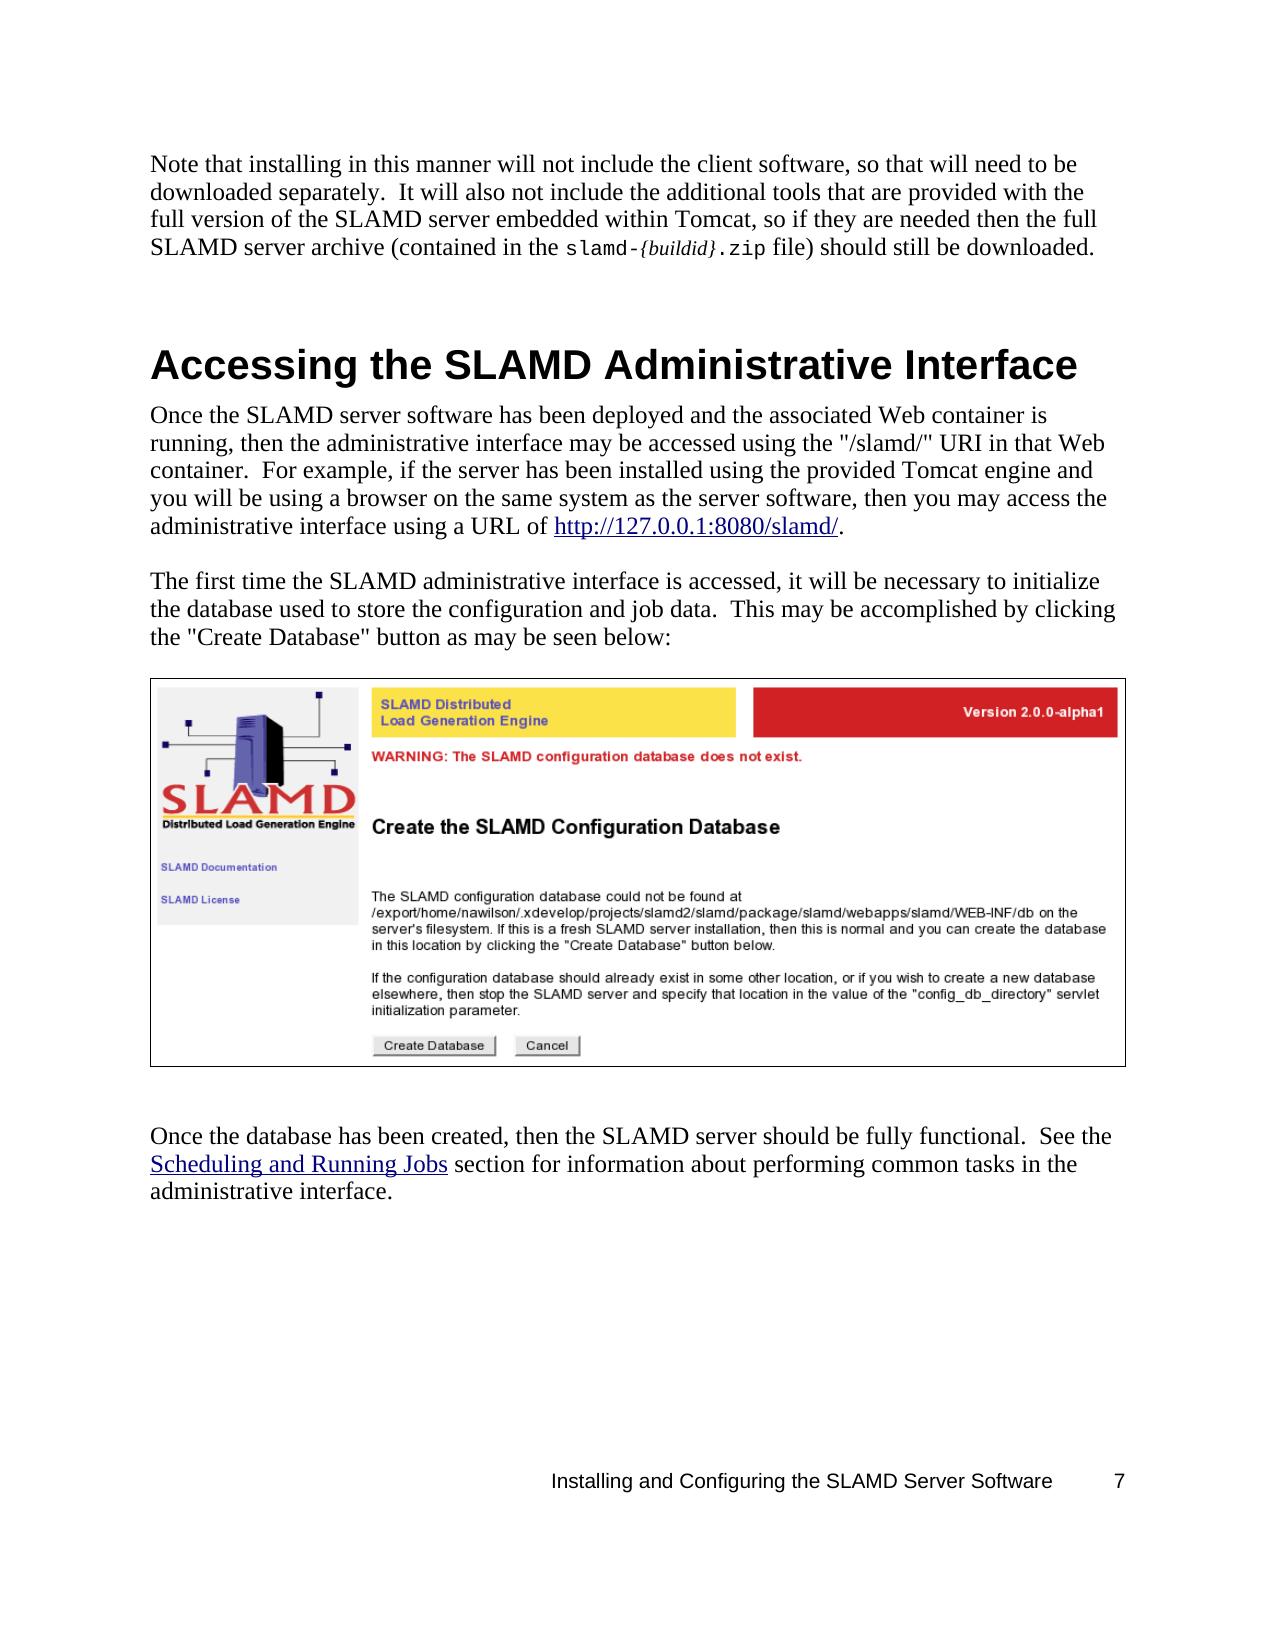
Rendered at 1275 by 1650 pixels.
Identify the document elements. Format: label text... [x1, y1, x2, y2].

subtitle Accessing the SLAMD Administrative Interface [150, 342, 1125, 389]
text Note that installing in this manner will not include the client software, so that will need to be downloaded separately. It will also not include the additional tools that are provided with the full version of the SLAMD server embedded within Tomcat, so if they are needed then the full SLAMD server archive (contained in the slamd-{buildid}.zip file) should still be downloaded. [150, 150, 1125, 262]
text Once the SLAMD server software has been deployed and the associated Web container is running, then the administrative interface may be accessed using the "/slamd/" URI in that Web container. For example, if the server has been installed using the provided Tomcat engine and you will be using a browser on the same system as the server software, then you may access the administrative interface using a URL of http://127.0.0.1:8080/slamd/. [150, 401, 1125, 540]
text The first time the SLAMD administrative interface is accessed, it will be necessary to initialize the database used to store the configuration and job data. This may be accomplished by clicking the "Create Database" button as may be seen below: [150, 567, 1125, 651]
picture [153, 681, 1122, 1064]
text Once the database has been created, then the SLAMD server should be fully functional. See the Scheduling and Running Jobs section for information about performing common tasks in the administrative interface. [150, 1122, 1125, 1205]
